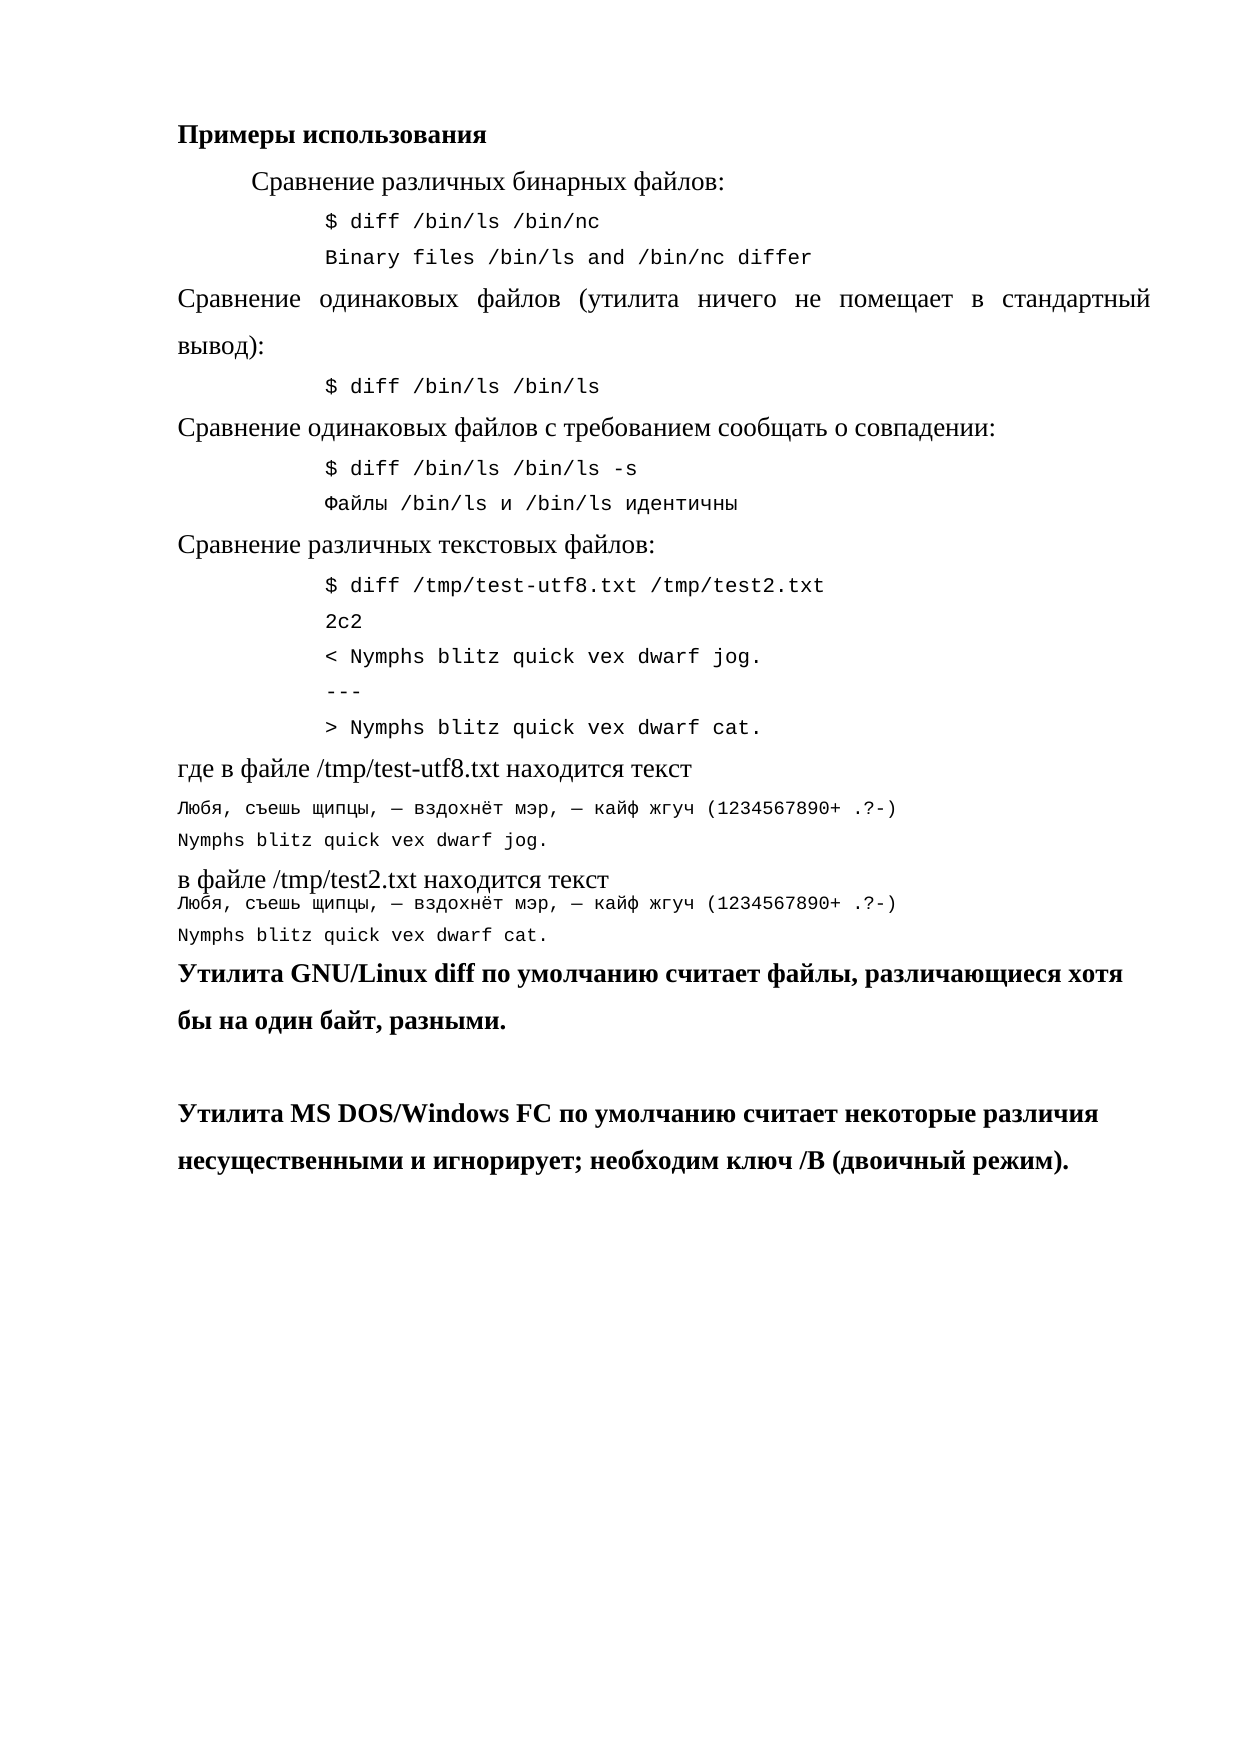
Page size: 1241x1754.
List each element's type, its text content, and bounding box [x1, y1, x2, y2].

text $ diff /bin/ls /bin/ls [325, 376, 1152, 399]
text < Nymphs blitz quick vex dwarf jog. [325, 646, 1152, 670]
text Сравнение одинаковых файлов с требованием сообщать о совпадении: [177, 411, 1152, 442]
subtitle Утилита GNU/Linux diff по умолчанию считает файлы, различающиеся хотя бы на один байт, разными. [177, 958, 1152, 1035]
text Любя, съешь щипцы, — вздохнёт мэр, — кайф жгуч (1234567890+ .?-) [177, 799, 1152, 820]
text где в файле /tmp/test-utf8.txt находится текст [177, 752, 1152, 783]
text Файлы /bin/ls и /bin/ls идентичны [325, 493, 1152, 517]
text $ diff /bin/ls /bin/ls -s [325, 458, 1152, 481]
text Nymphs blitz quick vex dwarf cat. [177, 926, 1152, 947]
text Nymphs blitz quick vex dwarf jog. [177, 831, 1152, 852]
text Binary files /bin/ls and /bin/nc differ [325, 247, 1152, 271]
text $ diff /bin/ls /bin/nc [325, 211, 1152, 235]
text Сравнение одинаковых файлов (утилита ничего не помещает в стандартный вывод): [177, 282, 1152, 360]
subtitle Примеры использования [177, 118, 1152, 149]
text Сравнение различных бинарных файлов: [177, 165, 1152, 196]
text --- [325, 681, 1152, 705]
text > Nymphs blitz quick vex dwarf cat. [325, 717, 1152, 741]
text в файле /tmp/test2.txt находится текст [177, 863, 1152, 894]
text Сравнение различных текстовых файлов: [177, 528, 1152, 560]
text 2c2 [325, 611, 1152, 634]
text $ diff /tmp/test-utf8.txt /tmp/test2.txt [325, 575, 1152, 599]
subtitle Утилита MS DOS/Windows FC по умолчанию считает некоторые различия несущественными и игнорирует; необходим ключ /B (двоичный режим). [177, 1098, 1152, 1175]
text Любя, съешь щипцы, — вздохнёт мэр, — кайф жгуч (1234567890+ .?-) [177, 894, 1152, 915]
